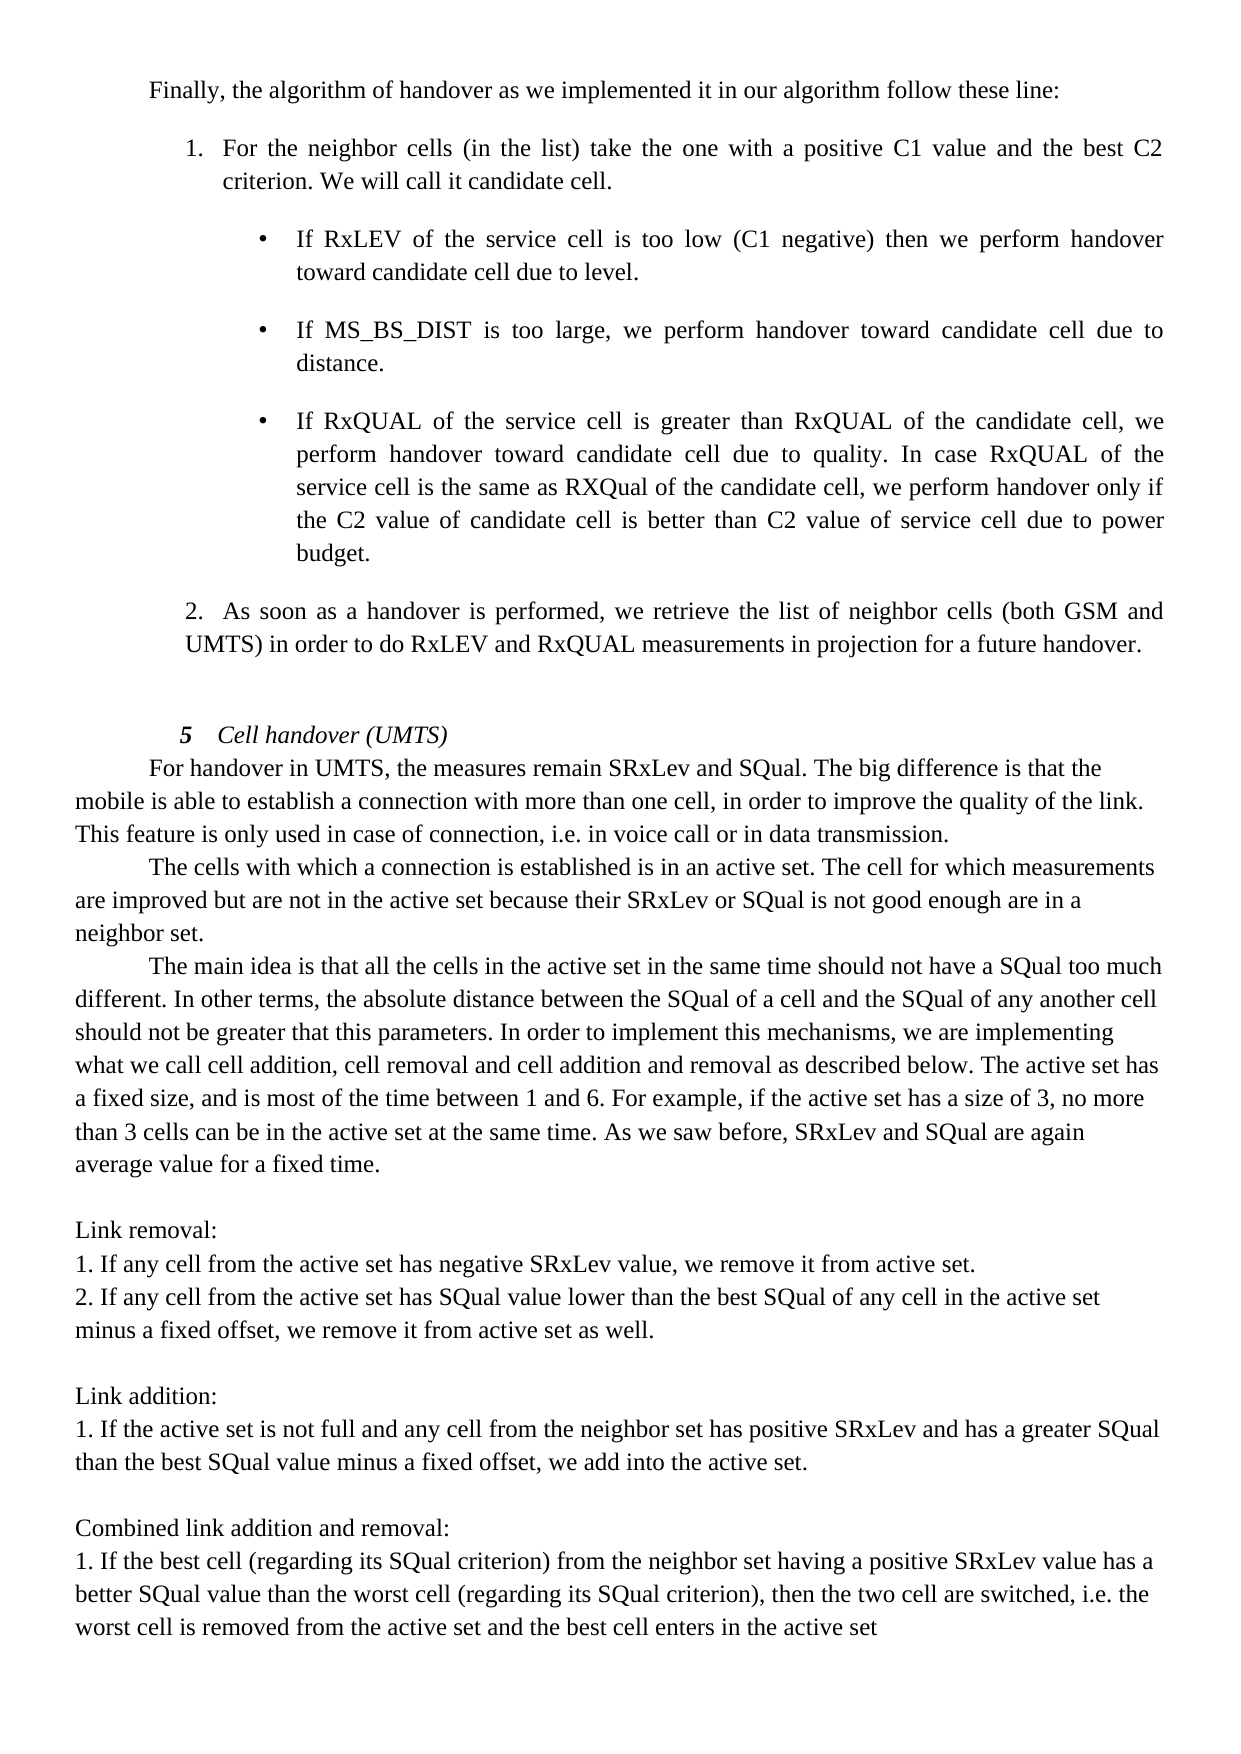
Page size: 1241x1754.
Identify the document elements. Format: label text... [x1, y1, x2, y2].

list If RxQUAL of the service cell is greater than RxQUAL of the candidate cell, we perform handover toward candidate cell due to quality. In case RxQUAL of the service cell is the same as RXQual of the candidate cell, we perform handover only if the C2 value of candidate cell is better than C2 value of service cell due to power budget. [259, 406, 1165, 567]
subtitle Cell handover (UMTS) [179, 720, 1165, 749]
list If RxLEV of the service cell is too low (C1 negative) then we perform handover toward candidate cell due to level. [259, 224, 1165, 286]
text 1. If any cell from the active set has negative SRxLev value, we remove it from active set. [75, 1249, 1165, 1277]
text Link removal: [75, 1216, 1165, 1244]
text 1. If the best cell (regarding its SQual criterion) from the neighbor set having a positive SRxLev value has a better SQual value than the worst cell (regarding its SQual criterion), then the two cell are switched, i.e. the worst cell is removed from the active set and the best cell enters in the active set [75, 1546, 1165, 1641]
list If MS_BS_DIST is too large, we perform handover toward candidate cell due to distance. [259, 315, 1165, 377]
text For handover in UMTS, the measures remain SRxLev and SQual. The big difference is that the mobile is able to establish a connection with more than one cell, in order to improve the quality of the link. This feature is only used in case of connection, i.e. in voice call or in data transmission. [75, 753, 1165, 848]
text 2. If any cell from the active set has SQual value lower than the best SQual of any cell in the active set minus a fixed offset, we remove it from active set as well. [75, 1282, 1165, 1343]
list For the neighbor cells (in the list) take the one with a positive C1 value and the best C2 criterion. We will call it candidate cell. [185, 133, 1165, 195]
text Finally, the algorithm of handover as we implemented it in our algorithm follow these line: [75, 75, 1165, 104]
list 2. As soon as a handover is performed, we retrieve the list of neighbor cells (both GSM and UMTS) in order to do RxLEV and RxQUAL measurements in projection for a future handover. [185, 596, 1165, 658]
text 1. If the active set is not full and any cell from the neighbor set has positive SRxLev and has a greater SQual than the best SQual value minus a fixed offset, we add into the active set. [75, 1414, 1165, 1476]
text The cells with which a connection is established is in an active set. The cell for which measurements are improved but are not in the active set because their SRxLev or SQual is not good enough are in a neighbor set. [75, 852, 1165, 947]
text Link addition: [75, 1381, 1165, 1409]
text Combined link addition and removal: [75, 1513, 1165, 1542]
text The main idea is that all the cells in the active set in the same time should not have a SQual too much different. In other terms, the absolute distance between the SQual of a cell and the SQual of any another cell should not be greater that this parameters. In order to implement this mechanisms, we are implementing what we call cell addition, cell removal and cell addition and removal as described below. The active set has a fixed size, and is most of the time between 1 and 6. For example, if the active set has a size of 3, no more than 3 cells can be in the active set at the same time. As we saw before, SRxLev and SQual are again average value for a fixed time. [75, 951, 1165, 1178]
